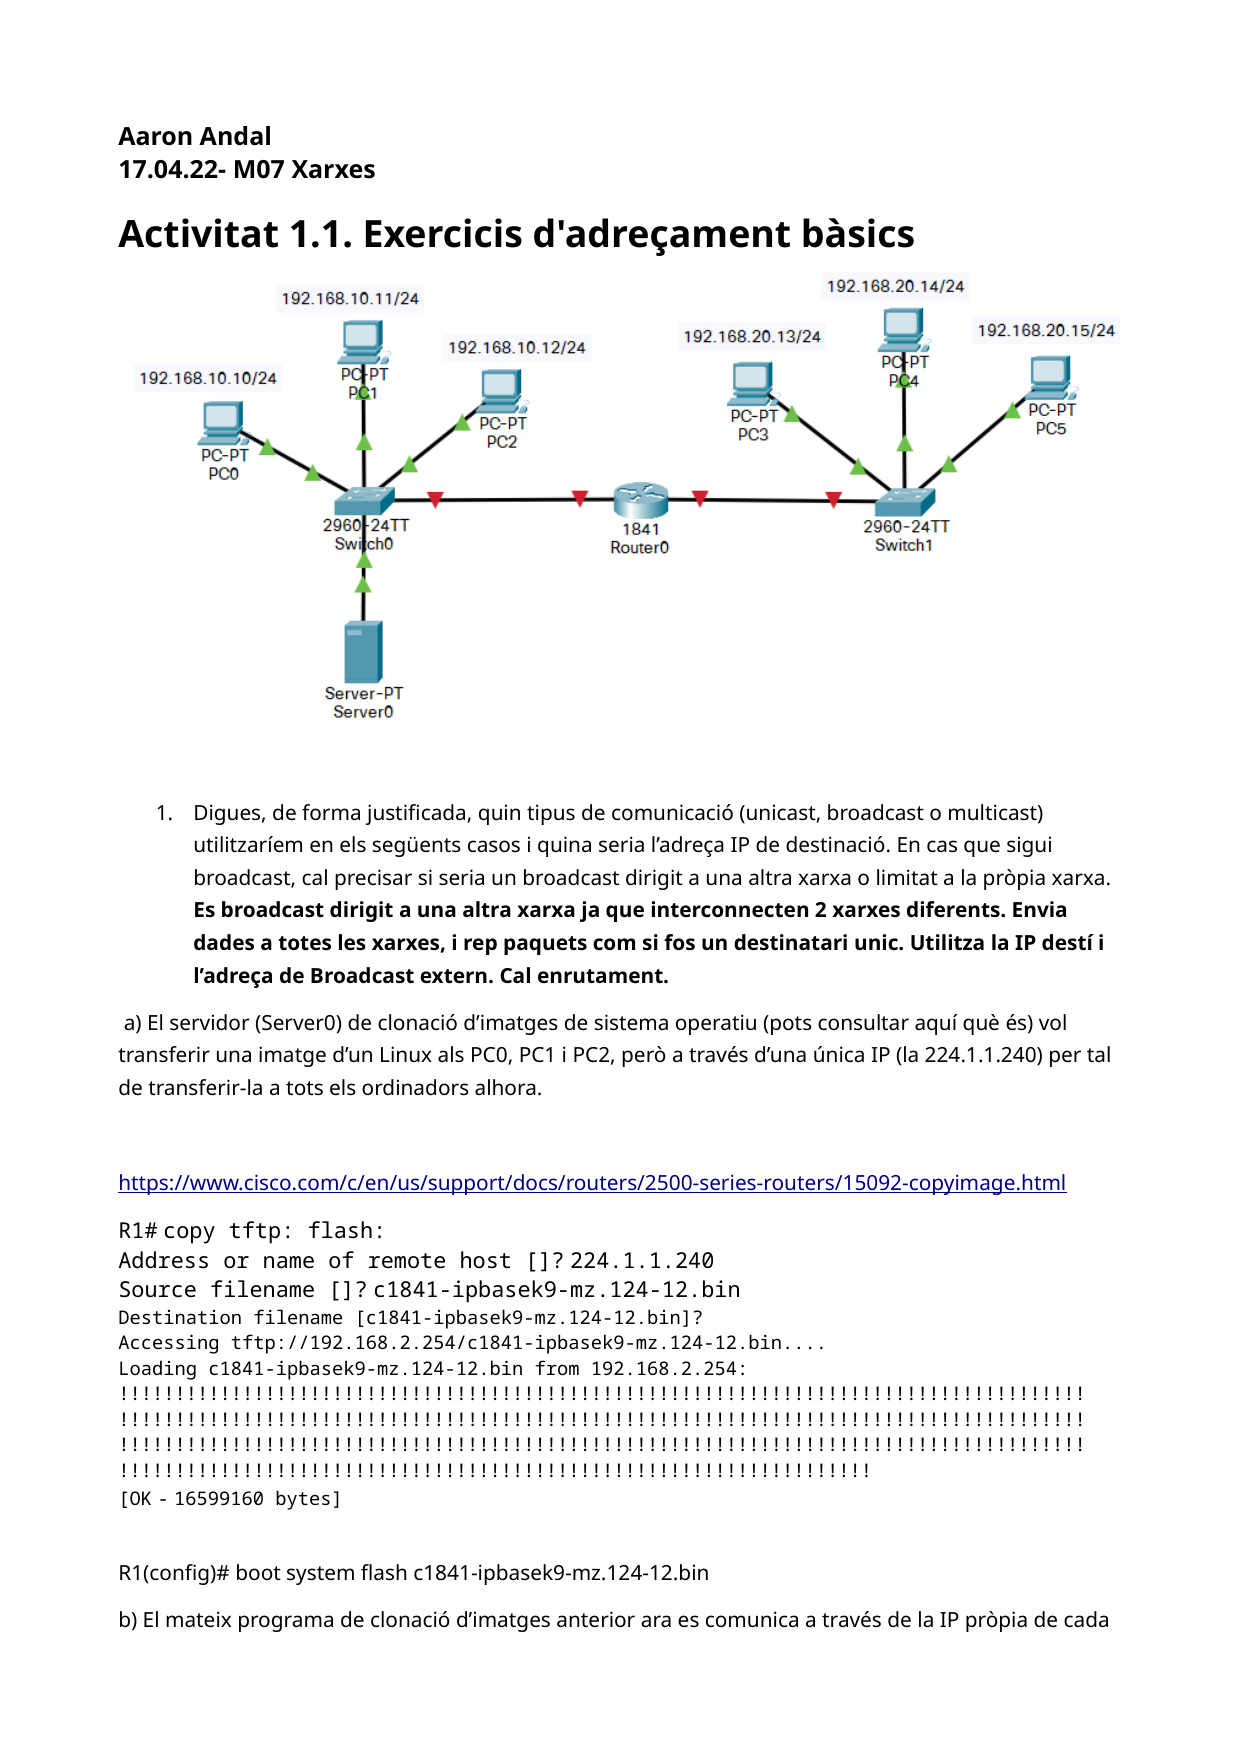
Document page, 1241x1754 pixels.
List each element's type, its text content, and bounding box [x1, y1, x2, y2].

text Aaron Andal [118, 118, 1122, 152]
table_header Digues, de forma justificada, quin tipus de comunicació (unicast, broadcast o multicast) utilitzaríem en els següents casos i quina seria l’adreça IP de destinació. En cas que sigui broadcast, cal precisar si seria un broadcast dirigit a una altra xarxa o limitat a la pròpia xarxa. Es broadcast dirigit a una altra xarxa ja que interconnecten 2 xarxes diferents. Envia dades a totes les xarxes, i rep paquets com si fos un destinatari unic. Utilitza la IP destí i l’adreça de Broadcast extern. Cal enrutament. a) El servidor (Server0) de clonació d’imatges de sistema operatiu (pots consultar aquí què és) vol transferir una imatge d’un Linux als PC0, PC1 i PC2, però a través d’una única IP (la 224.1.1.240) per tal de transferir-la a tots els ordinadors alhora. https://www.cisco.com/c/en/us/support/docs/routers/2500-series-routers/15092-copyimage.html R1# copy tftp: flash: Address or name of remote host []? 224.1.1.240 Source filename []? c1841-ipbasek9-mz.124-12.bin Destination filename [c1841-ipbasek9-mz.124-12.bin]? Accessing tftp://192.168.2.254/c1841-ipbasek9-mz.124-12.bin.... Loading c1841-ipbasek9-mz.124-12.bin from 192.168.2.254: !!!!!!!!!!!!!!!!!!!!!!!!!!!!!!!!!!!!!!!!!!!!!!!!!!!!!!!!!!!!!!!!!!!!!!!!!!!!!!!!!!!!!! !!!!!!!!!!!!!!!!!!!!!!!!!!!!!!!!!!!!!!!!!!!!!!!!!!!!!!!!!!!!!!!!!!!!!!!!!!!!!!!!!!!!!! !!!!!!!!!!!!!!!!!!!!!!!!!!!!!!!!!!!!!!!!!!!!!!!!!!!!!!!!!!!!!!!!!!!!!!!!!!!!!!!!!!!!!! !!!!!!!!!!!!!!!!!!!!!!!!!!!!!!!!!!!!!!!!!!!!!!!!!!!!!!!!!!!!!!!!!!! [OK - 16599160 bytes] R1(config)# boot system flash c1841-ipbasek9-mz.124-12.bin b) El mateix programa de clonació d’imatges anterior ara es comunica a través de la IP pròpia de cada [118, 798, 1122, 1634]
subtitle Activitat 1.1. Exercicis d'adreçament bàsics [118, 207, 1122, 258]
picture [118, 270, 1123, 730]
text 17.04.22- M07 Xarxes [118, 152, 1122, 186]
